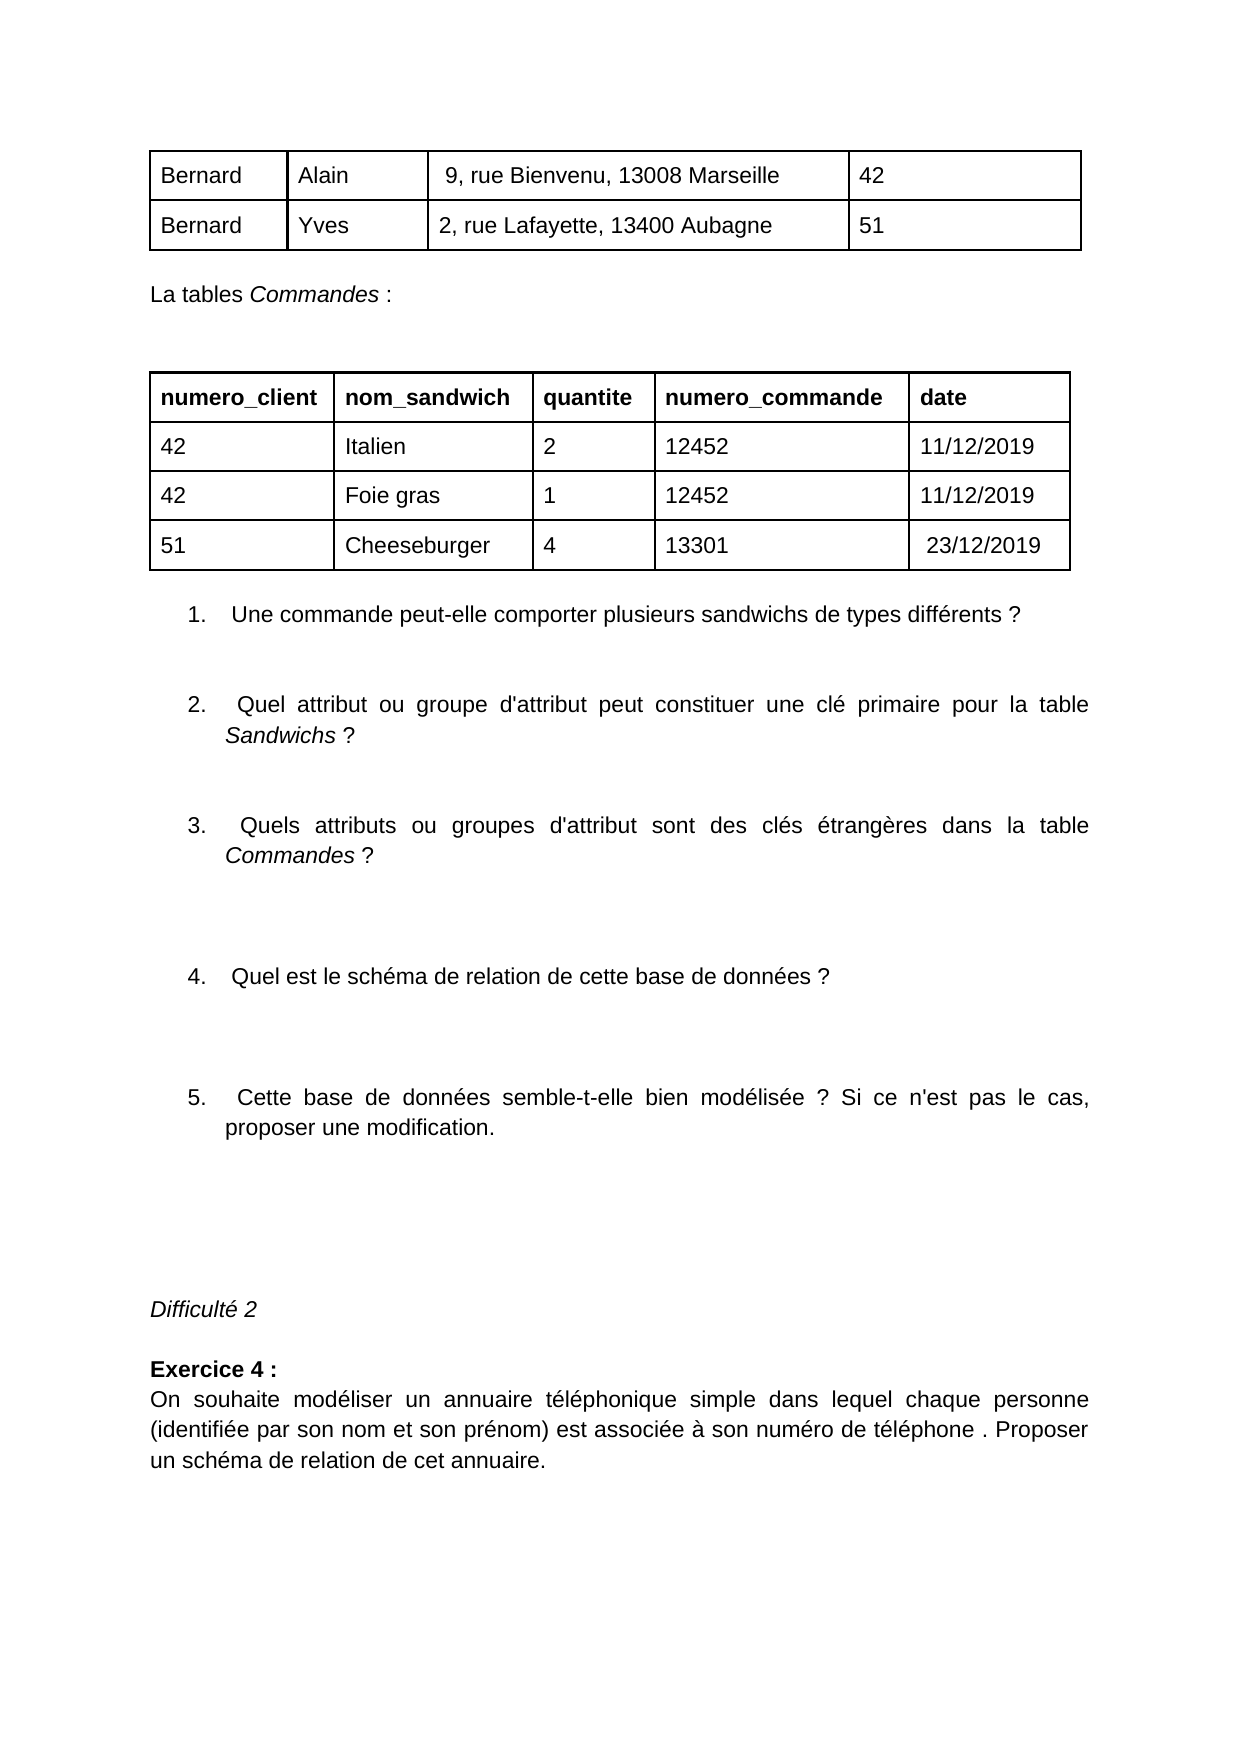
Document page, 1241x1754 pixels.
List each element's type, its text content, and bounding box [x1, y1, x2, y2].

table_cell Italien [335, 423, 532, 470]
table_cell 4 [534, 521, 654, 568]
table_cell Yves [289, 201, 427, 248]
table_cell 12452 [656, 472, 908, 519]
table_cell 9, rue Bienvenu, 13008 Marseille [429, 152, 848, 199]
table_cell 1 [534, 472, 654, 519]
table_cell 13301 [656, 521, 908, 568]
table_cell 51 [850, 201, 1080, 248]
table_cell 2 [534, 423, 654, 470]
table_header date [910, 374, 1069, 421]
list Cette base de données semble-t-elle bien modélisée ? Si ce n'est pas le cas, proposer une modification. [187, 1084, 1090, 1141]
table_cell Foie gras [335, 472, 532, 519]
table_cell 42 [850, 152, 1080, 199]
table_cell Bernard [151, 201, 286, 248]
table_header quantite [534, 374, 654, 421]
list Quel attribut ou groupe d'attribut peut constituer une clé primaire pour la table Sandwichs ? [187, 691, 1090, 748]
text Difficulté 2 [150, 1296, 1090, 1322]
text La tables Commandes : [150, 281, 1090, 307]
table_header numero_client [151, 374, 333, 421]
table_header nom_sandwich [335, 374, 532, 421]
table_header numero_commande [656, 374, 908, 421]
table_cell 2, rue Lafayette, 13400 Aubagne [429, 201, 848, 248]
list Une commande peut-elle comporter plusieurs sandwichs de types différents ? [187, 601, 1090, 627]
text Exercice 4 : [150, 1356, 1090, 1382]
table_cell 51 [151, 521, 333, 568]
table_cell 42 [151, 423, 333, 470]
table_cell Bernard [151, 152, 286, 199]
table_cell 42 [151, 472, 333, 519]
table_cell 23/12/2019 [910, 521, 1069, 568]
list Quel est le schéma de relation de cette base de données ? [187, 963, 1090, 990]
list Quels attributs ou groupes d'attribut sont des clés étrangères dans la table Commandes ? [187, 812, 1090, 869]
table_cell 11/12/2019 [910, 472, 1069, 519]
text On souhaite modéliser un annuaire téléphonique simple dans lequel chaque personne (identifiée par son nom et son prénom) est associée à son numéro de téléphone . Proposer un schéma de relation de cet annuaire. [150, 1386, 1090, 1473]
table_cell Cheeseburger [335, 521, 532, 568]
table_cell Alain [289, 152, 427, 199]
table_cell 11/12/2019 [910, 423, 1069, 470]
table_cell 12452 [656, 423, 908, 470]
